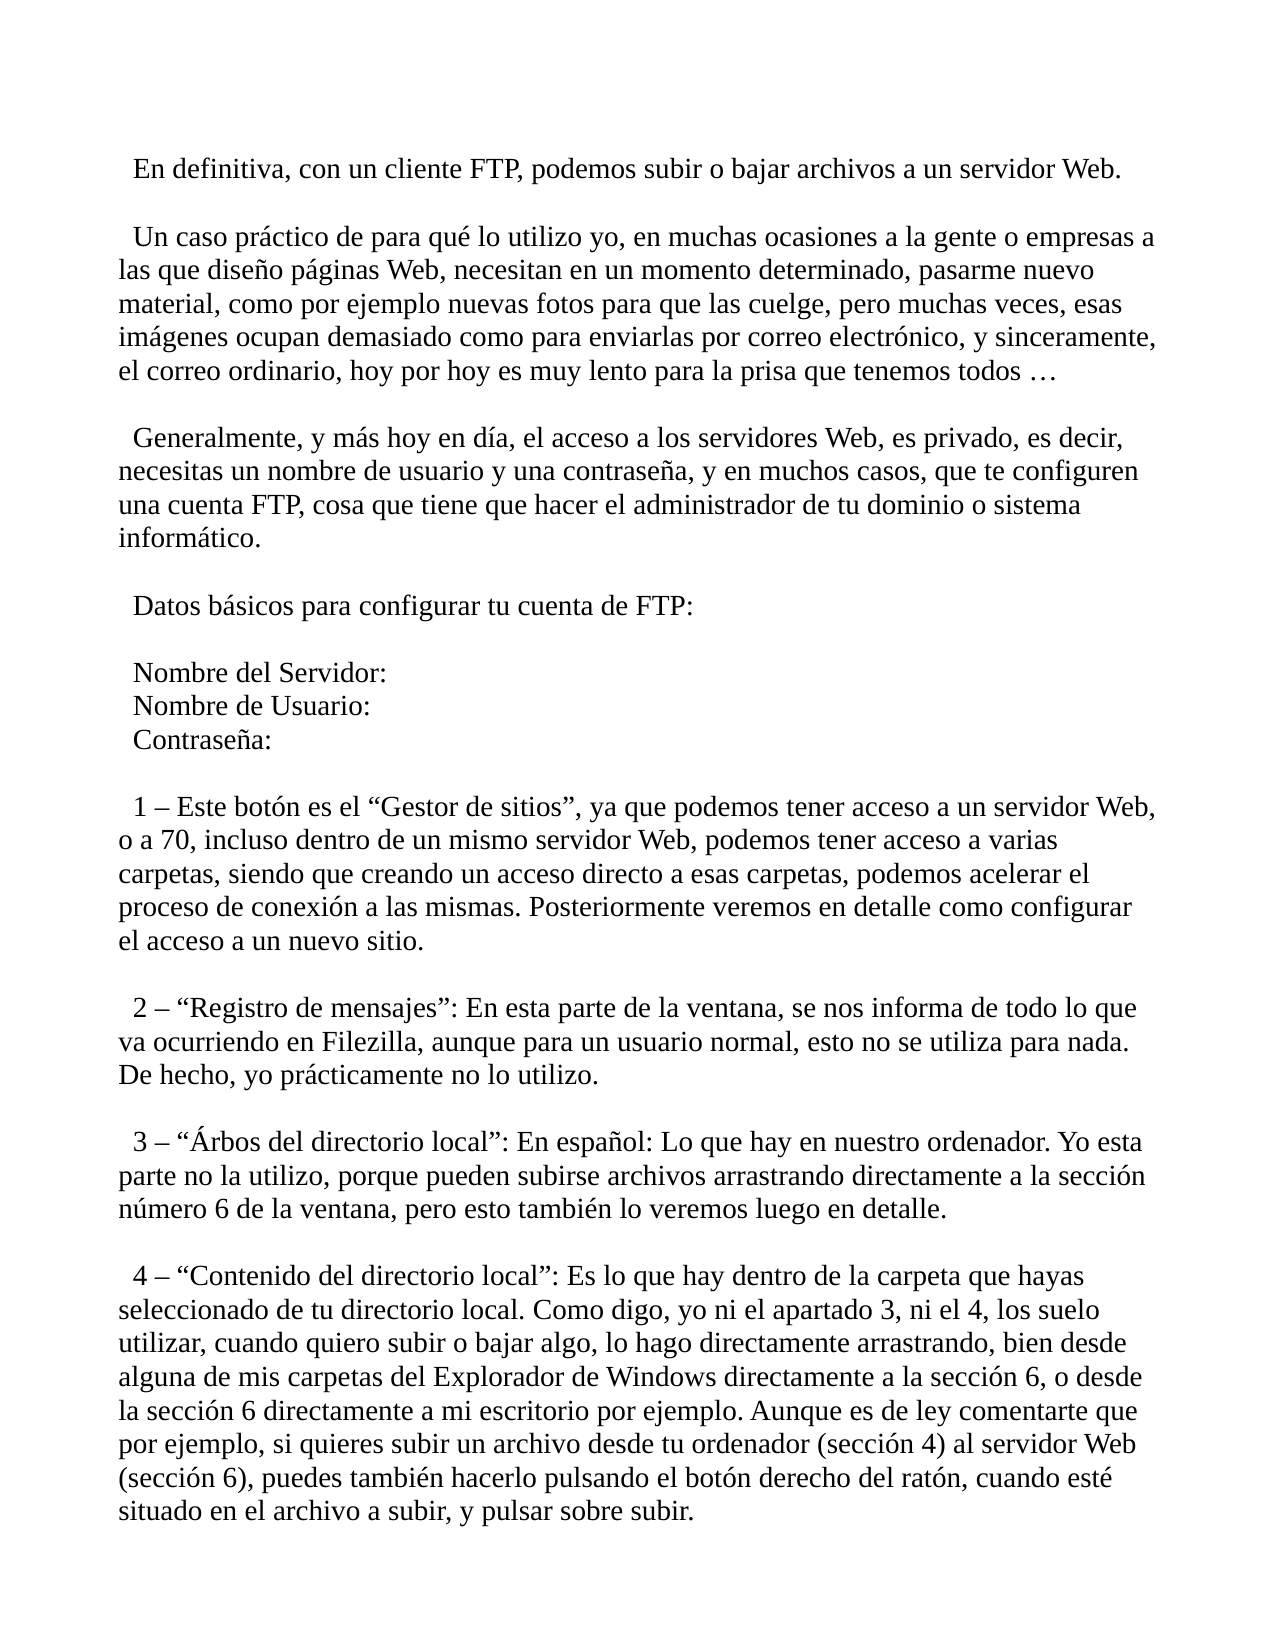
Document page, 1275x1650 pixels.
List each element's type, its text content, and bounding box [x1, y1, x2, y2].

text 1 – Este botón es el “Gestor de sitios”, ya que podemos tener acceso a un servidor Web, o a 70, incluso dentro de un mismo servidor Web, podemos tener acceso a varias carpetas, siendo que creando un acceso directo a esas carpetas, podemos acelerar el proceso de conexión a las mismas. Posteriormente veremos en detalle como configurar el acceso a un nuevo sitio. [118, 789, 1157, 957]
text 2 – “Registro de mensajes”: En esta parte de la ventana, se nos informa de todo lo que va ocurriendo en Filezilla, aunque para un usuario normal, esto no se utiliza para nada. De hecho, yo prácticamente no lo utilizo. [118, 990, 1157, 1091]
text Contraseña: [118, 722, 1157, 755]
text Nombre de Usuario: [118, 688, 1157, 722]
text 4 – “Contenido del directorio local”: Es lo que hay dentro de la carpeta que hayas seleccionado de tu directorio local. Como digo, yo ni el apartado 3, ni el 4, los suelo utilizar, cuando quiero subir o bajar algo, lo hago directamente arrastrando, bien desde alguna de mis carpetas del Explorador de Windows directamente a la sección 6, o desde la sección 6 directamente a mi escritorio por ejemplo. Aunque es de ley comentarte que por ejemplo, si quieres subir un archivo desde tu ordenador (sección 4) al servidor Web (sección 6), puedes también hacerlo pulsando el botón derecho del ratón, cuando esté situado en el archivo a subir, y pulsar sobre subir. [118, 1258, 1157, 1527]
text Un caso práctico de para qué lo utilizo yo, en muchas ocasiones a la gente o empresas a las que diseño páginas Web, necesitan en un momento determinado, pasarme nuevo material, como por ejemplo nuevas fotos para que las cuelge, pero muchas veces, esas imágenes ocupan demasiado como para enviarlas por correo electrónico, y sinceramente, el correo ordinario, hoy por hoy es muy lento para la prisa que tenemos todos … [118, 219, 1157, 386]
text Nombre del Servidor: [118, 655, 1157, 688]
text Datos básicos para configurar tu cuenta de FTP: [118, 588, 1157, 621]
text 3 – “Árbos del directorio local”: En español: Lo que hay en nuestro ordenador. Yo esta parte no la utilizo, porque pueden subirse archivos arrastrando directamente a la sección número 6 de la ventana, pero esto también lo veremos luego en detalle. [118, 1124, 1157, 1225]
text En definitiva, con un cliente FTP, podemos subir o bajar archivos a un servidor Web. [118, 152, 1157, 185]
text Generalmente, y más hoy en día, el acceso a los servidores Web, es privado, es decir, necesitas un nombre de usuario y una contraseña, y en muchos casos, que te configuren una cuenta FTP, cosa que tiene que hacer el administrador de tu dominio o sistema informático. [118, 420, 1157, 554]
